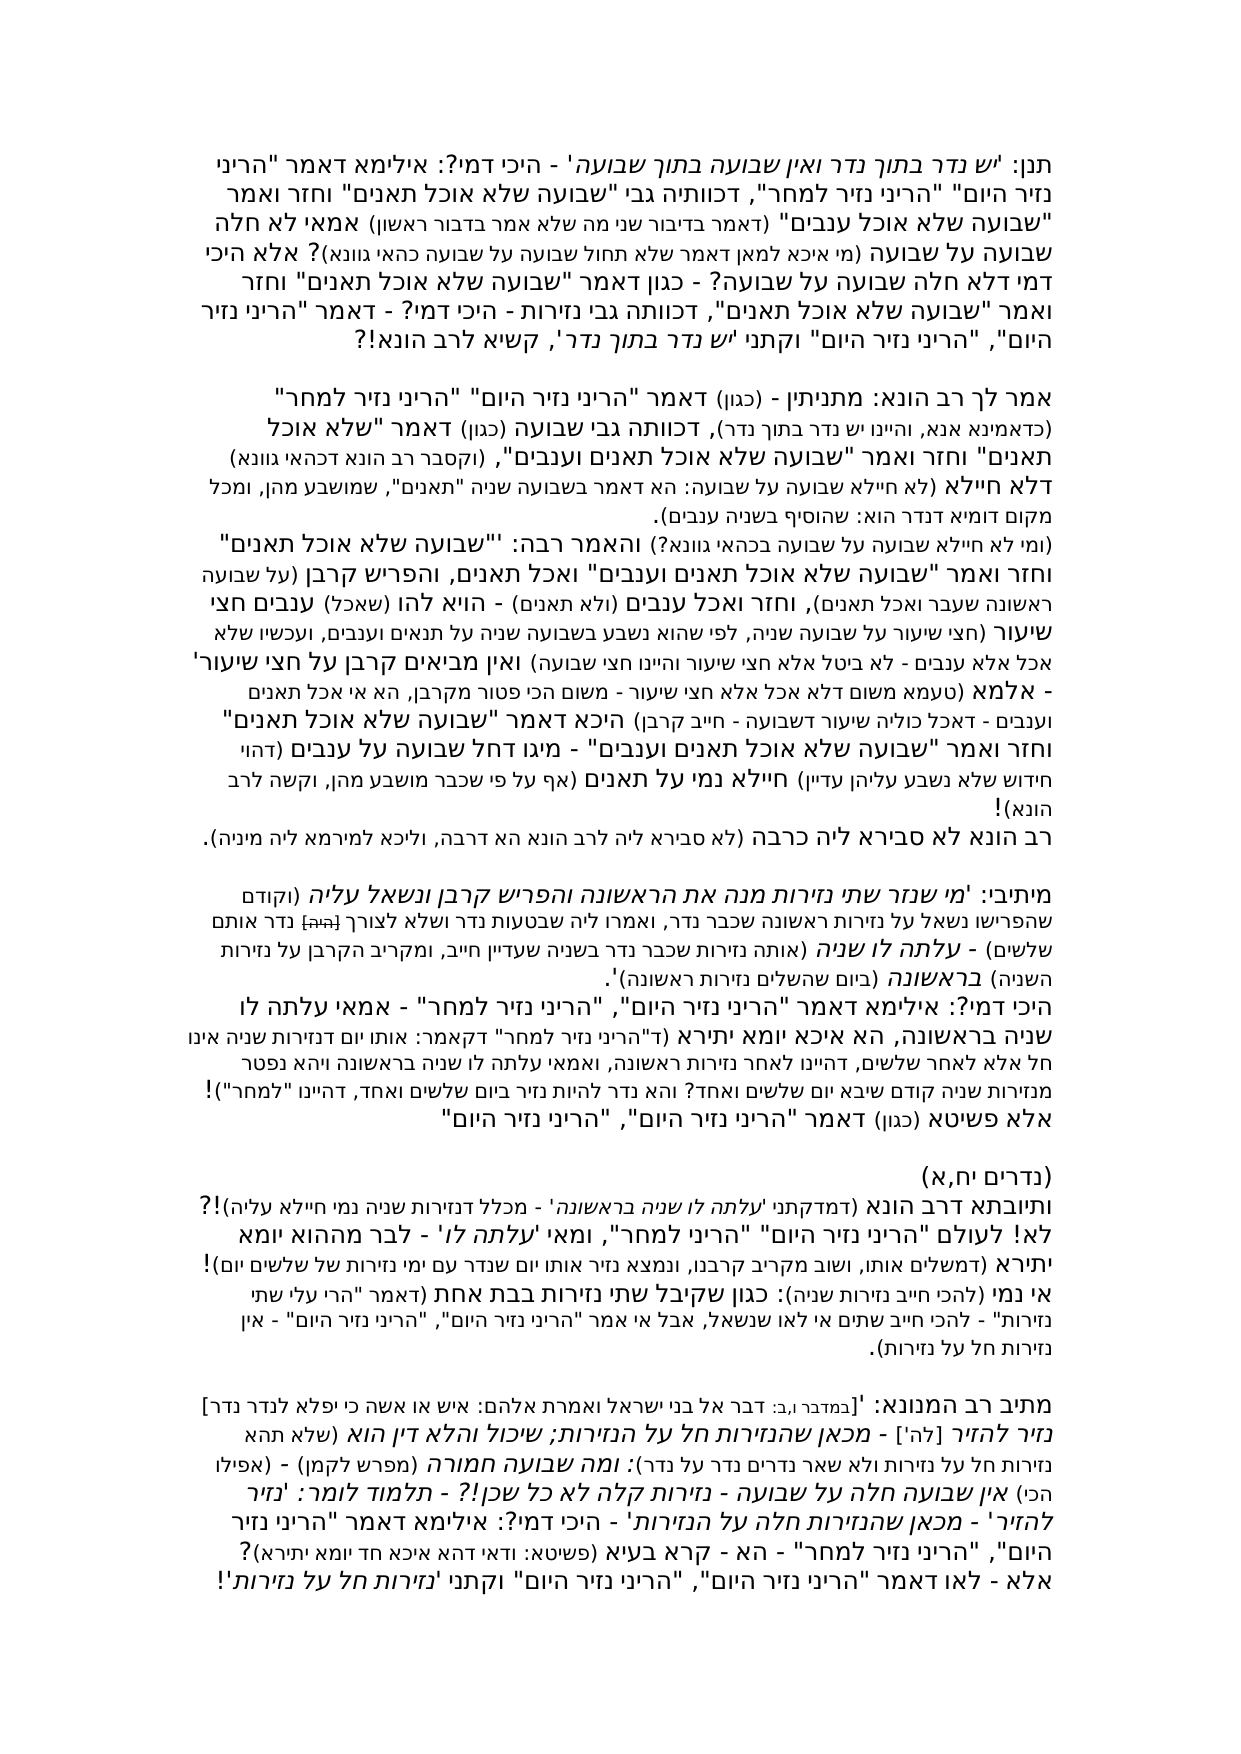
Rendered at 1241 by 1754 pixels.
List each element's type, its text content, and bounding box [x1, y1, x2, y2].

text רב הונא לא סבירא ליה כרבה (לא סבירא ליה לרב הונא הא דרבה, וליכא למירמא ליה מיניה). [187, 822, 1053, 851]
text מתיב רב המנונא: '[במדבר ו,ב: דבר אל בני ישראל ואמרת אלהם: איש או אשה כי יפלא לנדר נדר] נזיר להזיר [לה'] - מכאן שהנזירות חל על הנזירות; שיכול והלא דין הוא (שלא תהא נזירות חל על נזירות ולא שאר נדרים נדר על נדר): ומה שבועה חמורה (מפרש לקמן) - (אפילו הכי) אין שבועה חלה על שבועה - נזירות קלה לא כל שכן!? - תלמוד לומר: 'נזיר להזיר' - מכאן שהנזירות חלה על הנזירות' - היכי דמי?: אילימא דאמר "הריני נזיר היום", "הריני נזיר למחר" - הא - קרא בעיא (פשיטא: ודאי דהא איכא חד יומא יתירא)? אלא - לאו דאמר "הריני נזיר היום", "הריני נזיר היום" וקתני 'נזירות חל על נזירות'! [187, 1390, 1053, 1595]
text מיתיבי: 'מי שנזר שתי נזירות מנה את הראשונה והפריש קרבן ונשאל עליה (וקודם שהפרישו נשאל על נזירות ראשונה שכבר נדר, ואמרו ליה שבטעות נדר ושלא לצורך [היה] נדר אותם שלשים) - עלתה לו שניה (אותה נזירות שכבר נדר בשניה שעדיין חייב, ומקריב הקרבן על נזירות השניה) בראשונה (ביום שהשלים נזירות ראשונה)'. [187, 880, 1053, 992]
text (נדרים יח,א) [187, 1162, 1053, 1191]
text (ומי לא חיילא שבועה על שבועה בכהאי גוונא?) והאמר רבה: '"שבועה שלא אוכל תאנים" וחזר ואמר "שבועה שלא אוכל תאנים וענבים" ואכל תאנים, והפריש קרבן (על שבועה ראשונה שעבר ואכל תאנים), וחזר ואכל ענבים (ולא תאנים) - הויא להו (שאכל) ענבים חצי שיעור (חצי שיעור על שבועה שניה, לפי שהוא נשבע בשבועה שניה על תנאים וענבים, ועכשיו שלא אכל אלא ענבים - לא ביטל אלא חצי שיעור והיינו חצי שבועה) ואין מביאים קרבן על חצי שיעור' - אלמא (טעמא משום דלא אכל אלא חצי שיעור - משום הכי פטור מקרבן, הא אי אכל תאנים וענבים - דאכל כוליה שיעור דשבועה - חייב קרבן) היכא דאמר "שבועה שלא אוכל תאנים" וחזר ואמר "שבועה שלא אוכל תאנים וענבים" - מיגו דחל שבועה על ענבים (דהוי חידוש שלא נשבע עליהן עדיין) חיילא נמי על תאנים (אף על פי שכבר מושבע מהן, וקשה לרב הונא)! [187, 530, 1053, 822]
text ותיובתא דרב הונא (דמדקתני 'עלתה לו שניה בראשונה' - מכלל דנזירות שניה נמי חיילא עליה)!? [187, 1191, 1053, 1220]
text היכי דמי?: אילימא דאמר "הריני נזיר היום", "הריני נזיר למחר" - אמאי עלתה לו שניה בראשונה, הא איכא יומא יתירא (ד"הריני נזיר למחר" דקאמר: אותו יום דנזירות שניה אינו חל אלא לאחר שלשים, דהיינו לאחר נזירות ראשונה, ואמאי עלתה לו שניה בראשונה ויהא נפטר מנזירות שניה קודם שיבא יום שלשים ואחד? והא נדר להיות נזיר ביום שלשים ואחד, דהיינו "למחר")! [187, 992, 1053, 1104]
text אמר לך רב הונא: מתניתין - (כגון) דאמר "הריני נזיר היום" "הריני נזיר למחר" (כדאמינא אנא, והיינו יש נדר בתוך נדר), דכוותה גבי שבועה (כגון) דאמר "שלא אוכל תאנים" וחזר ואמר "שבועה שלא אוכל תאנים וענבים", (וקסבר רב הונא דכהאי גוונא) דלא חיילא (לא חיילא שבועה על שבועה: הא דאמר בשבועה שניה "תאנים", שמושבע מהן, ומכל מקום דומיא דנדר הוא: שהוסיף בשניה ענבים). [187, 383, 1053, 530]
text תנן: 'יש נדר בתוך נדר ואין שבועה בתוך שבועה' - היכי דמי?: אילימא דאמר "הריני נזיר היום" "הריני נזיר למחר", דכוותיה גבי "שבועה שלא אוכל תאנים" וחזר ואמר "שבועה שלא אוכל ענבים" (דאמר בדיבור שני מה שלא אמר בדבור ראשון) אמאי לא חלה שבועה על שבועה (מי איכא למאן דאמר שלא תחול שבועה על שבועה כהאי גוונא)? אלא היכי דמי דלא חלה שבועה על שבועה? - כגון דאמר "שבועה שלא אוכל תאנים" וחזר ואמר "שבועה שלא אוכל תאנים", דכוותה גבי נזירות - היכי דמי? - דאמר "הריני נזיר היום", "הריני נזיר היום" וקתני 'יש נדר בתוך נדר', קשיא לרב הונא!? [187, 150, 1053, 355]
text לא! לעולם "הריני נזיר היום" "הריני למחר", ומאי 'עלתה לו' - לבר מההוא יומא יתירא (דמשלים אותו, ושוב מקריב קרבנו, ונמצא נזיר אותו יום שנדר עם ימי נזירות של שלשים יום)! [187, 1220, 1053, 1279]
text אי נמי (להכי חייב נזירות שניה): כגון שקיבל שתי נזירות בבת אחת (דאמר "הרי עלי שתי נזירות" - להכי חייב שתים אי לאו שנשאל, אבל אי אמר "הריני נזיר היום", "הריני נזיר היום" - אין נזירות חל על נזירות). [187, 1279, 1053, 1362]
text אלא פשיטא (כגון) דאמר "הריני נזיר היום", "הריני נזיר היום" [187, 1104, 1053, 1133]
